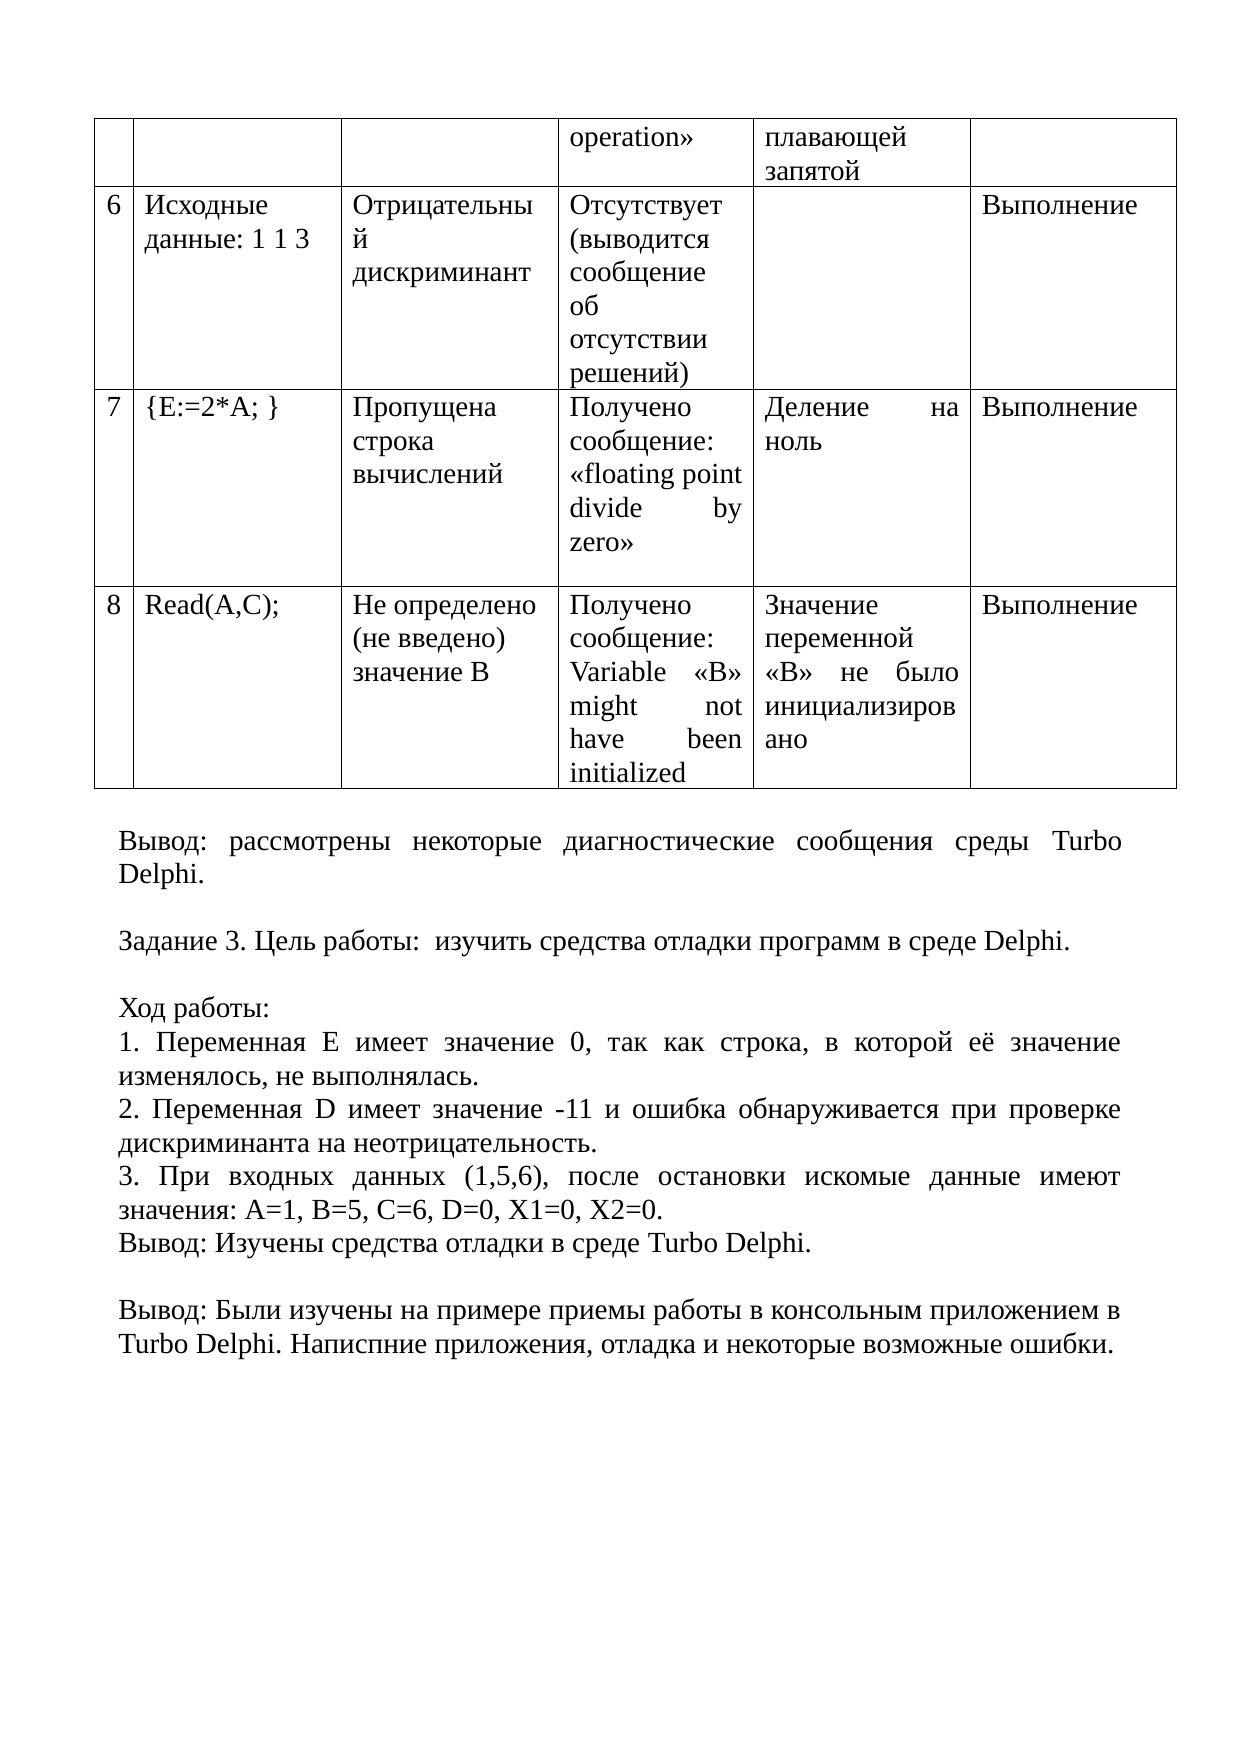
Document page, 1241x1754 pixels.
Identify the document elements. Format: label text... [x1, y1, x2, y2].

table_cell [971, 119, 1176, 186]
table_cell Деление на ноль [754, 390, 970, 586]
table_cell 7 [95, 390, 133, 586]
text 3. При входных данных (1,5,6), после остановки искомые данные имеют значения: А=1, B=5, C=6, D=0, X1=0, X2=0. [118, 1158, 1122, 1225]
text Ход работы: [118, 991, 1122, 1024]
table_cell {E:=2*A; } [134, 390, 341, 586]
text Вывод: Были изучены на примере приемы работы в консольным приложением в Turbo Delphi. Написпние приложения, отладка и некоторые возможные ошибки. [118, 1292, 1122, 1359]
table_cell 6 [95, 187, 133, 388]
table_cell operation» [559, 119, 753, 186]
table_cell Получено сообщение: Variable «B» might not have been initialized [559, 587, 753, 788]
table_cell Получено сообщение: «floating point divide by zero» [559, 390, 753, 586]
table_cell [342, 119, 558, 186]
text 1. Переменная Е имеет значение 0, так как строка, в которой её значение изменялось, не выполнялась. [118, 1024, 1122, 1091]
table_cell Выполнение [971, 390, 1176, 586]
table_cell [134, 119, 341, 186]
table_cell [95, 119, 133, 186]
table_cell Не определено (не введено) значение B [342, 587, 558, 788]
table_cell Исходные данные: 1 1 3 [134, 187, 341, 388]
table_cell Read(A,C); [134, 587, 341, 788]
table_cell Отсутствует (выводится сообщение об отсутствии решений) [559, 187, 753, 388]
table_cell Пропущена строка вычислений [342, 390, 558, 586]
table_cell [754, 187, 970, 388]
text Задание 3. Цель работы: изучить средства отладки программ в среде Delphi. [118, 923, 1122, 957]
table_cell Значение переменной «B» не было инициализировано [754, 587, 970, 788]
text Вывод: рассмотрены некоторые диагностические сообщения среды Turbo Delphi. [118, 823, 1122, 890]
table_cell Отрицательный дискриминант [342, 187, 558, 388]
table_cell 8 [95, 587, 133, 788]
text 2. Переменная D имеет значение -11 и ошибка обнаруживается при проверке дискриминанта на неотрицательность. [118, 1091, 1122, 1158]
table_cell плавающей запятой [754, 119, 970, 186]
text Вывод: Изучены средства отладки в среде Turbo Delphi. [118, 1225, 1122, 1259]
table_cell Выполнение [971, 587, 1176, 788]
table_cell Выполнение [971, 187, 1176, 388]
